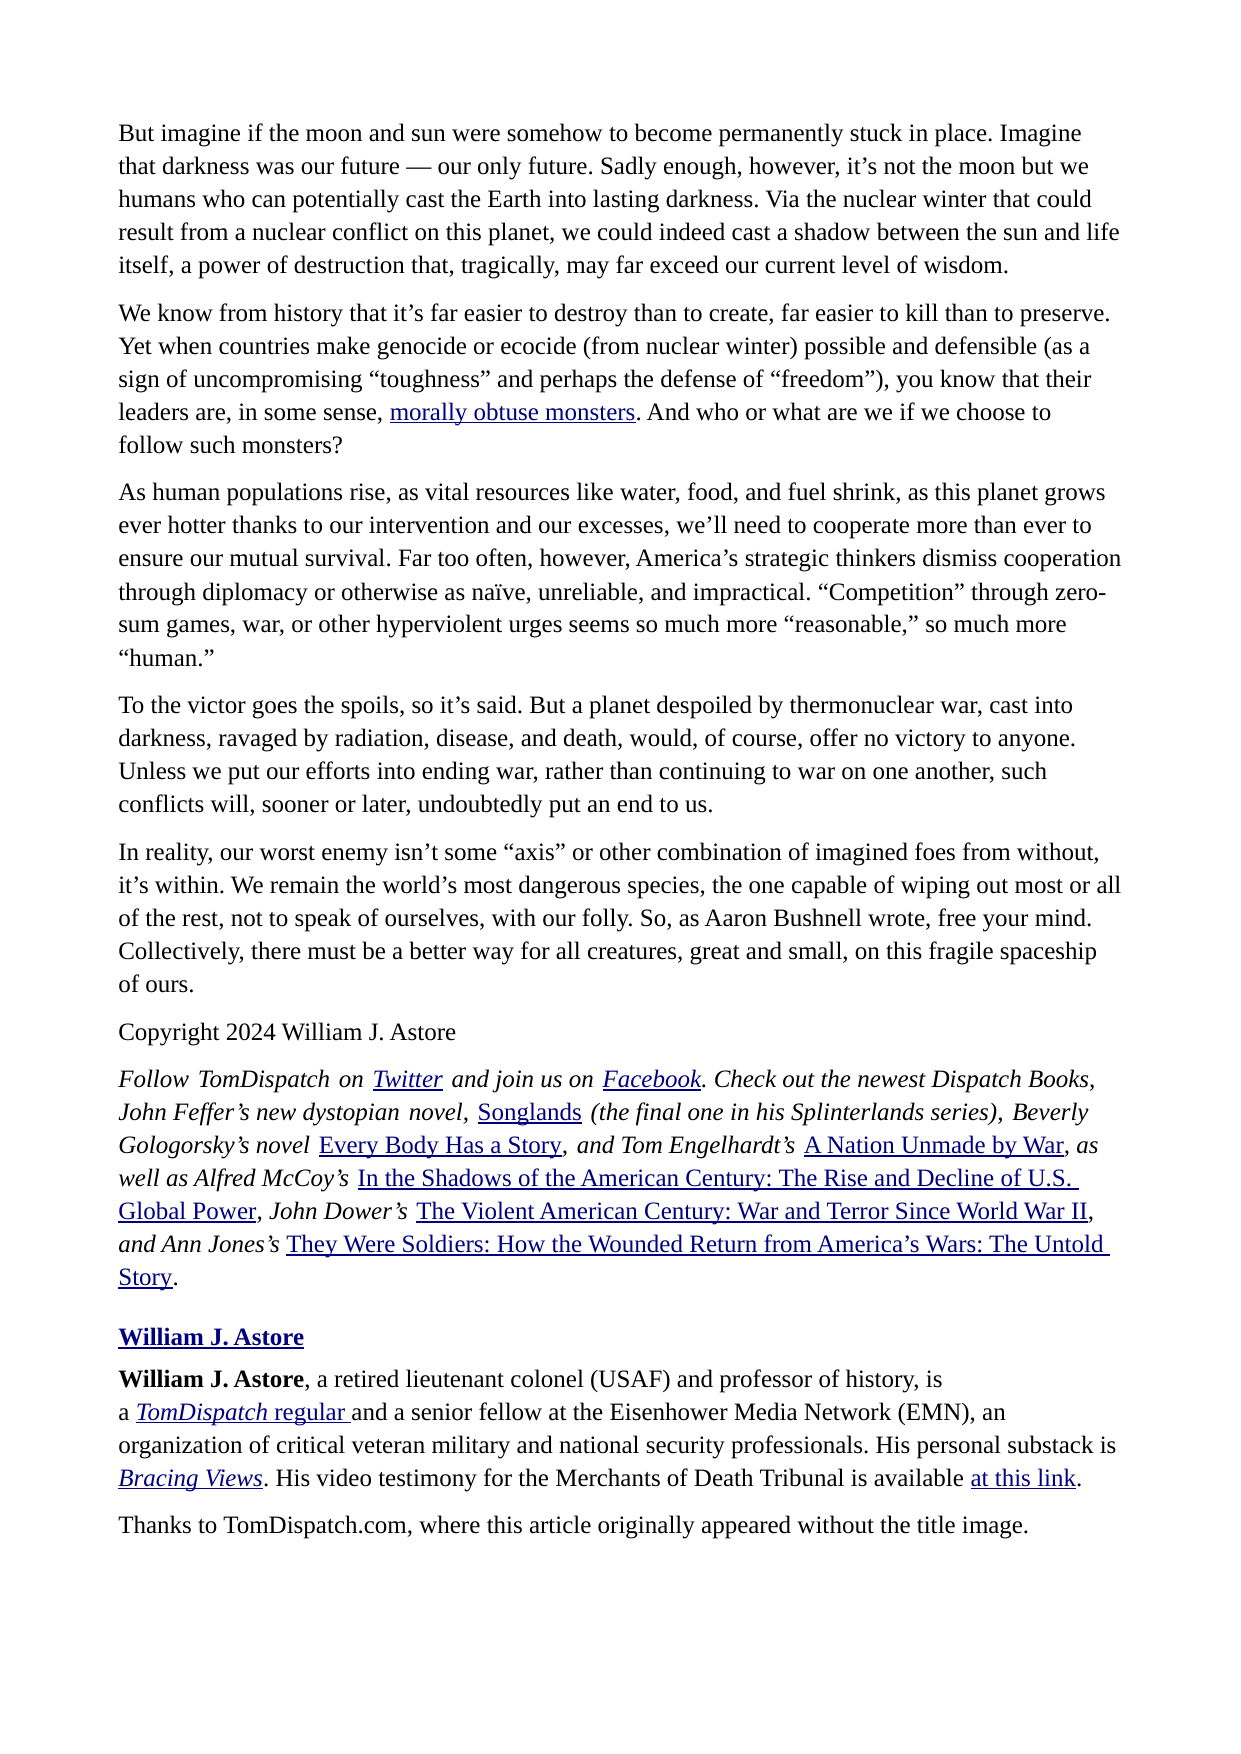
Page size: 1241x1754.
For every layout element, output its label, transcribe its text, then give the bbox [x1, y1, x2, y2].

text Thanks to TomDispatch.com, where this article originally appeared without the title image. [118, 1510, 1122, 1539]
text Follow TomDispatch on Twitter and join us on Facebook. Check out the newest Dispatch Books, John Feffer’s new dystopian novel, Songlands (the final one in his Splinterlands series), Beverly Gologorsky’s novel Every Body Has a Story, and Tom Engelhardt’s A Nation Unmade by War, as well as Alfred McCoy’s In the Shadows of the American Century: The Rise and Decline of U.S. Global Power, John Dower’s The Violent American Century: War and Terror Since World War II, and Ann Jones’s They Were Soldiers: How the Wounded Return from America’s Wars: The Untold Story. [118, 1064, 1122, 1291]
text William J. Astore, a retired lieutenant colonel (USAF) and professor of history, is a TomDispatch regular and a senior fellow at the Eisenhower Media Network (EMN), an organization of critical veteran military and national security professionals. His personal substack is Bracing Views. His video testimony for the Merchants of Death Tribunal is available at this link. [118, 1364, 1122, 1491]
text To the victor goes the spoils, so it’s said. But a planet despoiled by thermonuclear war, cast into darkness, ravaged by radiation, disease, and death, would, of course, offer no victory to anyone. Unless we put our efforts into ending war, rather than continuing to war on one another, such conflicts will, sooner or later, undoubtedly put an end to us. [118, 690, 1122, 818]
text We know from history that it’s far easier to destroy than to create, far easier to kill than to preserve. Yet when countries make genocide or ecocide (from nuclear winter) possible and defensible (as a sign of uncompromising “toughness” and perhaps the defense of “freedom”), you know that their leaders are, in some sense, morally obtuse monsters. And who or what are we if we choose to follow such monsters? [118, 298, 1122, 459]
subtitle William J. Astore [118, 1322, 1122, 1351]
text But imagine if the moon and sun were somehow to become permanently stuck in place. Imagine that darkness was our future — our only future. Sadly enough, however, it’s not the moon but we humans who can potentially cast the Earth into lasting darkness. Via the nuclear winter that could result from a nuclear conflict on this planet, we could indeed cast a shadow between the sun and life itself, a power of destruction that, tragically, may far exceed our current level of wisdom. [118, 118, 1122, 279]
text In reality, our worst enemy isn’t some “axis” or other combination of imagined foes from without, it’s within. We remain the world’s most dangerous species, the one capable of wiping out most or all of the rest, not to speak of ourselves, with our folly. So, as Aaron Bushnell wrote, free your mind. Collectively, there must be a better way for all creatures, great and small, on this fragile spaceship of ours. [118, 837, 1122, 998]
text Copyright 2024 William J. Astore [118, 1017, 1122, 1045]
text As human populations rise, as vital resources like water, food, and fuel shrink, as this planet grows ever hotter thanks to our intervention and our excesses, we’ll need to cooperate more than ever to ensure our mutual survival. Far too often, however, America’s strategic thinkers dismiss cooperation through diplomacy or otherwise as naïve, unreliable, and impractical. “Competition” through zero-sum games, war, or other hyperviolent urges seems so much more “reasonable,” so much more “human.” [118, 477, 1122, 671]
